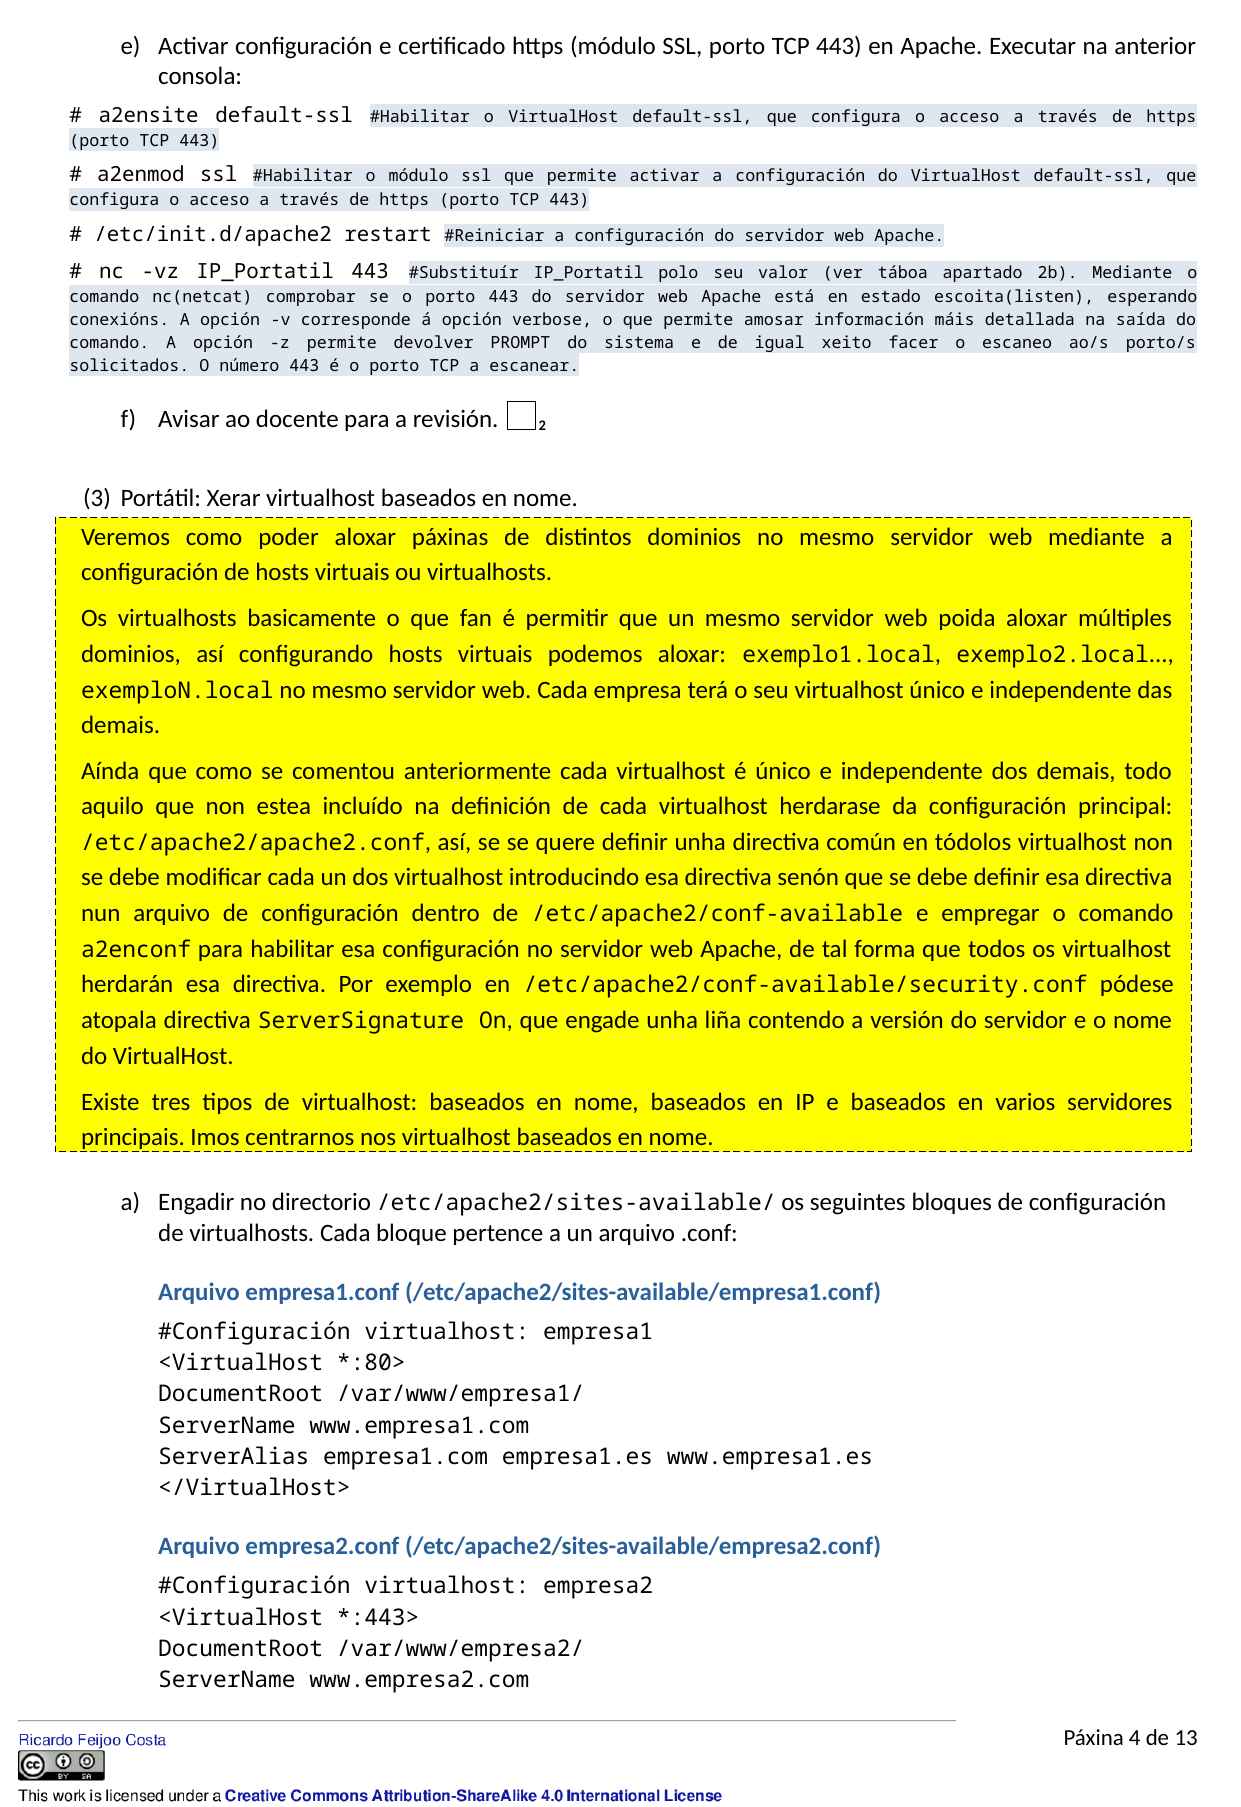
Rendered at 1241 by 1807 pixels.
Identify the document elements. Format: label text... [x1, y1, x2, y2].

list Aínda que como se comentou anteriormente cada virtualhost é único e independente dos demais, todo aquilo que non estea incluído na definición de cada virtualhost herdarase da configuración principal: /etc/apache2/apache2.conf, así, se se quere definir unha directiva común en tódolos virtualhost non se debe modificar cada un dos virtualhost introducindo esa directiva senón que se debe definir esa directiva nun arquivo de configuración dentro de /etc/apache2/conf-available e empregar o comando a2enconf para habilitar esa configuración no servidor web Apache, de tal forma que todos os virtualhost herdarán esa directiva. Por exemplo en /etc/apache2/conf-available/security.conf pódese atopala directiva ServerSignature On, que engade unha liña contendo a versión do servidor e o nome do VirtualHost. [45, 755, 1174, 1071]
list Engadir no directorio /etc/apache2/sites-available/ os seguintes bloques de configuración de virtualhosts. Cada bloque pertence a un arquivo .conf: [120, 1186, 1197, 1248]
list Portátil: Xerar virtualhost baseados en nome. [83, 482, 1197, 513]
list # a2enmod ssl #Habilitar o módulo ssl que permite activar a configuración do VirtualHost default-ssl, que configura o acceso a través de https (porto TCP 443) [34, 159, 1197, 211]
list Avisar ao docente para a revisión. 2 [120, 404, 1197, 434]
list Veremos como poder aloxar páxinas de distintos dominios no mesmo servidor web mediante a configuración de hosts virtuais ou virtualhosts. [45, 521, 1174, 587]
list # nc -vz IP_Portatil 443 #Substituír IP_Portatil polo seu valor (ver táboa apartado 2b). Mediante o comando nc(netcat) comprobar se o porto 443 do servidor web Apache está en estado escoita(listen), esperando conexións. A opción -v corresponde á opción verbose, o que permite amosar información máis detallada na saída do comando. A opción -z permite devolver PROMPT do sistema e de igual xeito facer o escaneo ao/s porto/s solicitados. O número 443 é o porto TCP a escanear. [34, 257, 1197, 376]
list Existe tres tipos de virtualhost: baseados en nome, baseados en IP e baseados en varios servidores principais. Imos centrarnos nos virtualhost baseados en nome. [45, 1086, 1174, 1152]
list Arquivo empresa1.conf (/etc/apache2/sites-available/empresa1.conf) [120, 1276, 1197, 1306]
list Activar configuración e certificado https (módulo SSL, porto TCP 443) en Apache. Executar na anterior consola: [120, 30, 1197, 91]
picture [8, 1715, 957, 1806]
list Arquivo empresa2.conf (/etc/apache2/sites-available/empresa2.conf) [120, 1530, 1197, 1561]
list #Configuración virtualhost: empresa1 <VirtualHost *:80> DocumentRoot /var/www/empresa1/ ServerName www.empresa1.com ServerAlias empresa1.com empresa1.es www.empresa1.es </VirtualHost> [120, 1315, 1197, 1502]
list # /etc/init.d/apache2 restart #Reiniciar a configuración do servidor web Apache. [34, 219, 1197, 248]
list Os virtualhosts basicamente o que fan é permitir que un mesmo servidor web poida aloxar múltiples dominios, así configurando hosts virtuais podemos aloxar: exemplo1.local, exemplo2.local..., exemploN.local no mesmo servidor web. Cada empresa terá o seu virtualhost único e independente das demais. [45, 602, 1174, 740]
list #Configuración virtualhost: empresa2 <VirtualHost *:443> DocumentRoot /var/www/empresa2/ ServerName www.empresa2.com [120, 1569, 1197, 1694]
list # a2ensite default-ssl #Habilitar o VirtualHost default-ssl, que configura o acceso a través de https (porto TCP 443) [34, 100, 1197, 151]
